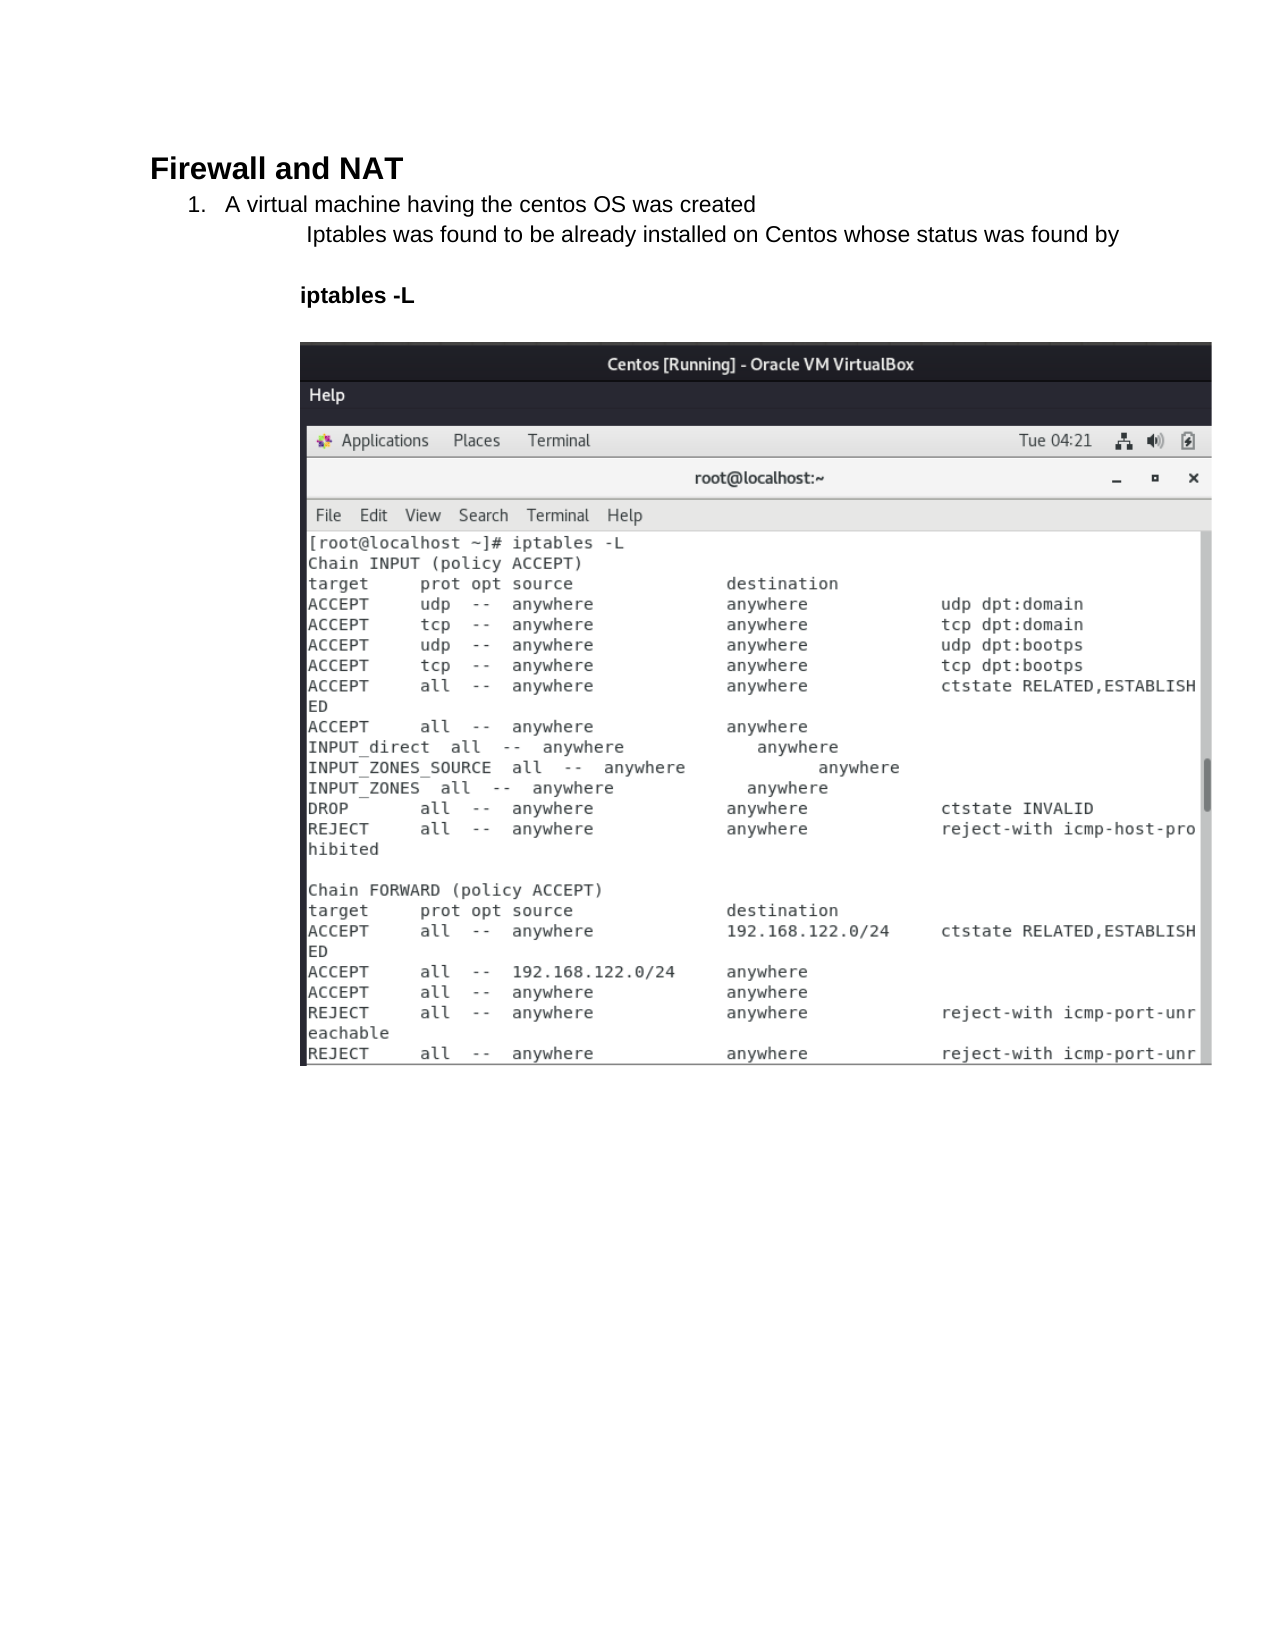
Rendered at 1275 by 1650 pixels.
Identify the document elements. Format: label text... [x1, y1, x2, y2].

text Iptables was found to be already installed on Centos whose status was found by [300, 221, 1125, 248]
list A virtual machine having the centos OS was created [187, 191, 1125, 218]
text Firewall and NAT [150, 150, 1125, 186]
text iptables -L [300, 282, 1125, 308]
picture [300, 342, 1212, 1066]
